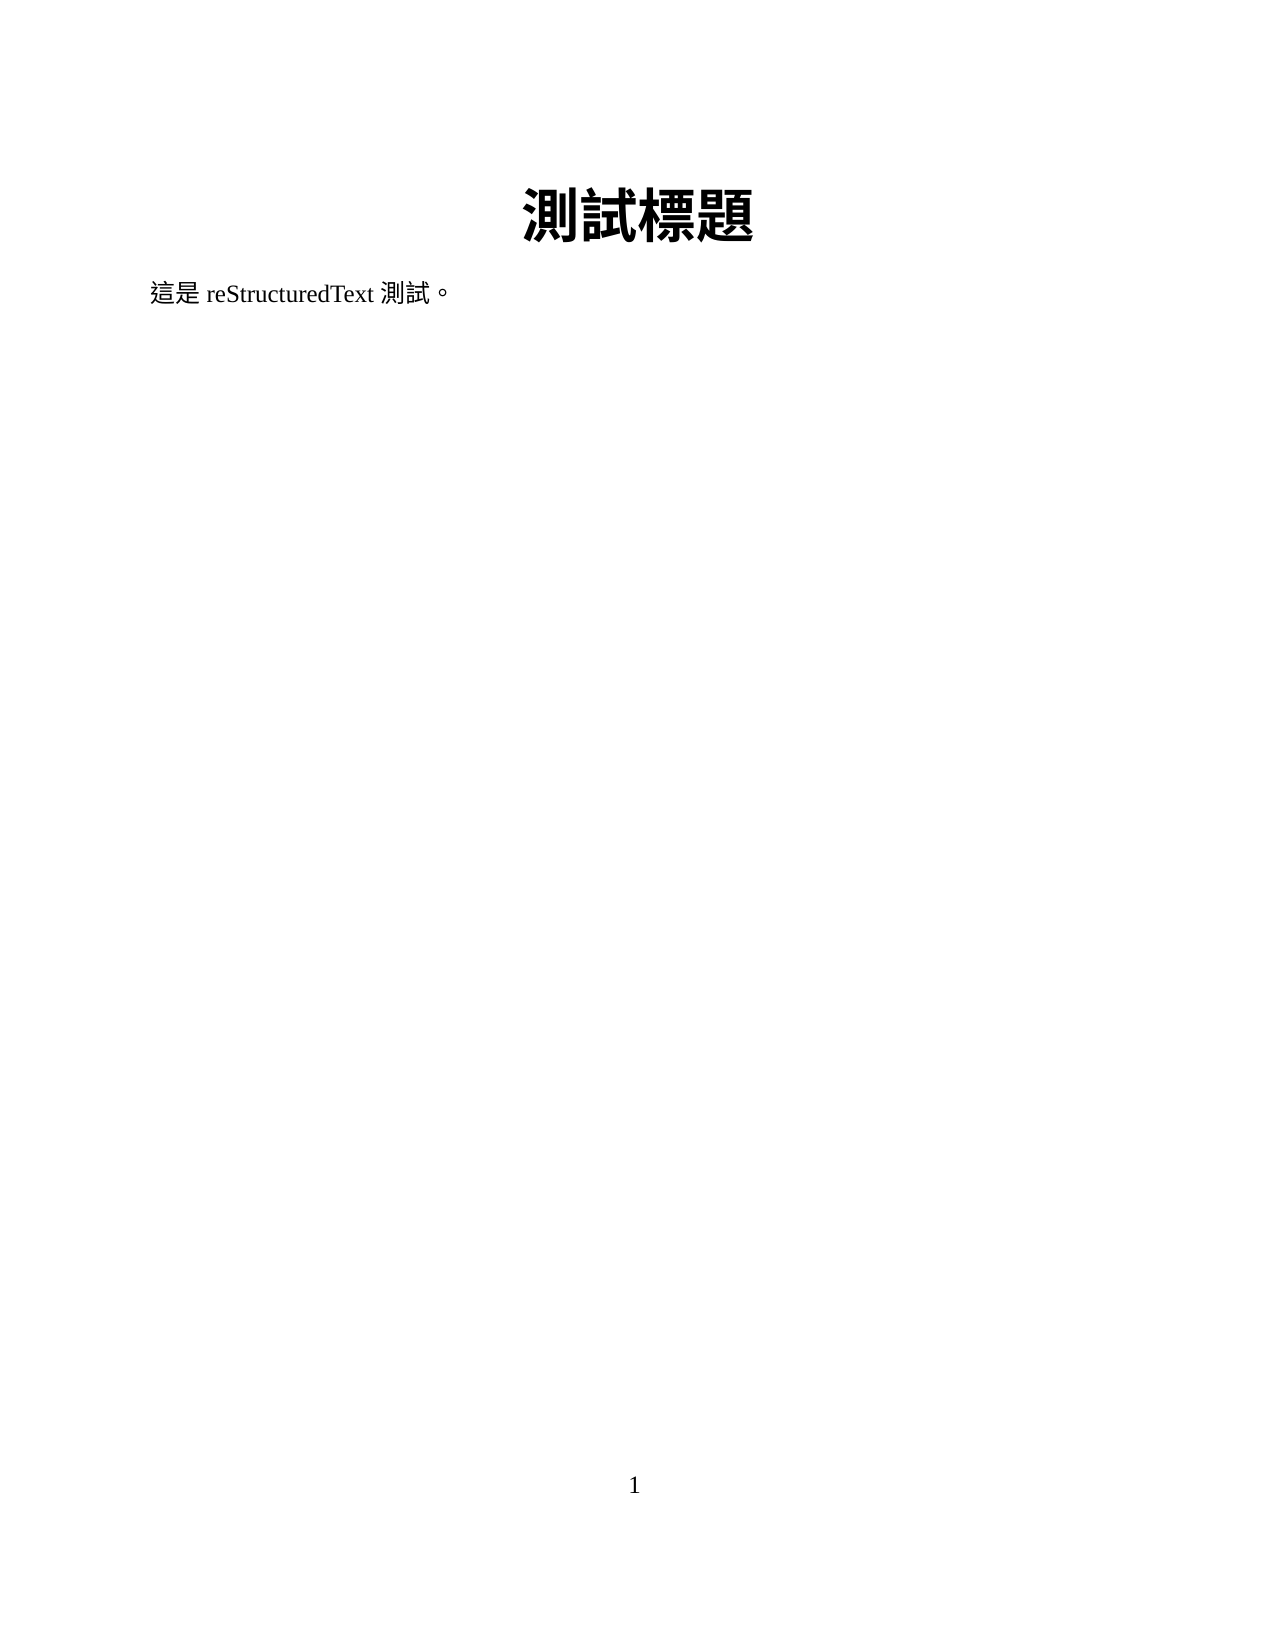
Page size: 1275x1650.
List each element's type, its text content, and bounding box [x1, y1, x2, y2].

text 這是 reStructuredText 測試。 [150, 276, 1125, 310]
title 測試標題 [150, 175, 1125, 254]
